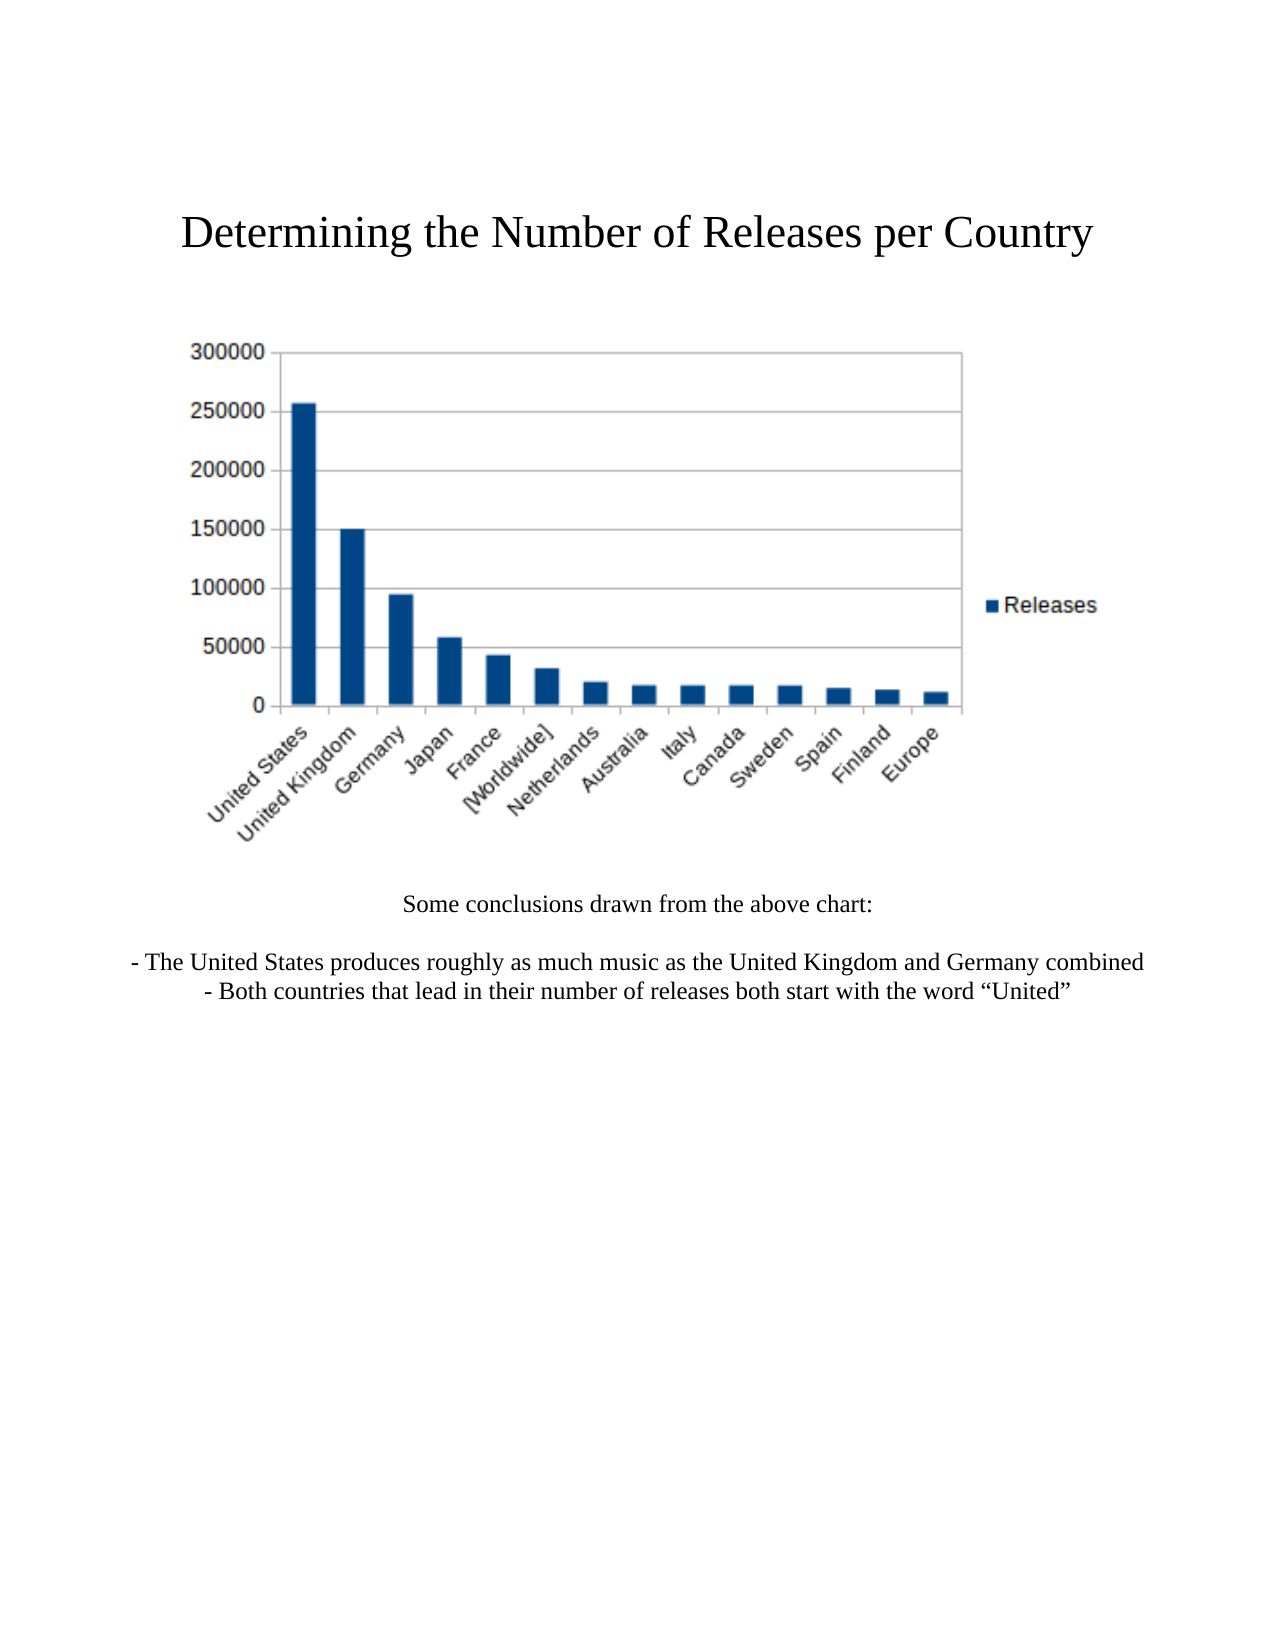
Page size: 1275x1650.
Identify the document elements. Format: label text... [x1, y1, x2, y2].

text Some conclusions drawn from the above chart: [118, 889, 1157, 918]
picture [171, 340, 1117, 872]
text Determining the Number of Releases per Country [118, 204, 1157, 257]
text - The United States produces roughly as much music as the United Kingdom and Germany combined [118, 947, 1157, 976]
text - Both countries that lead in their number of releases both start with the word “United” [118, 976, 1157, 1004]
